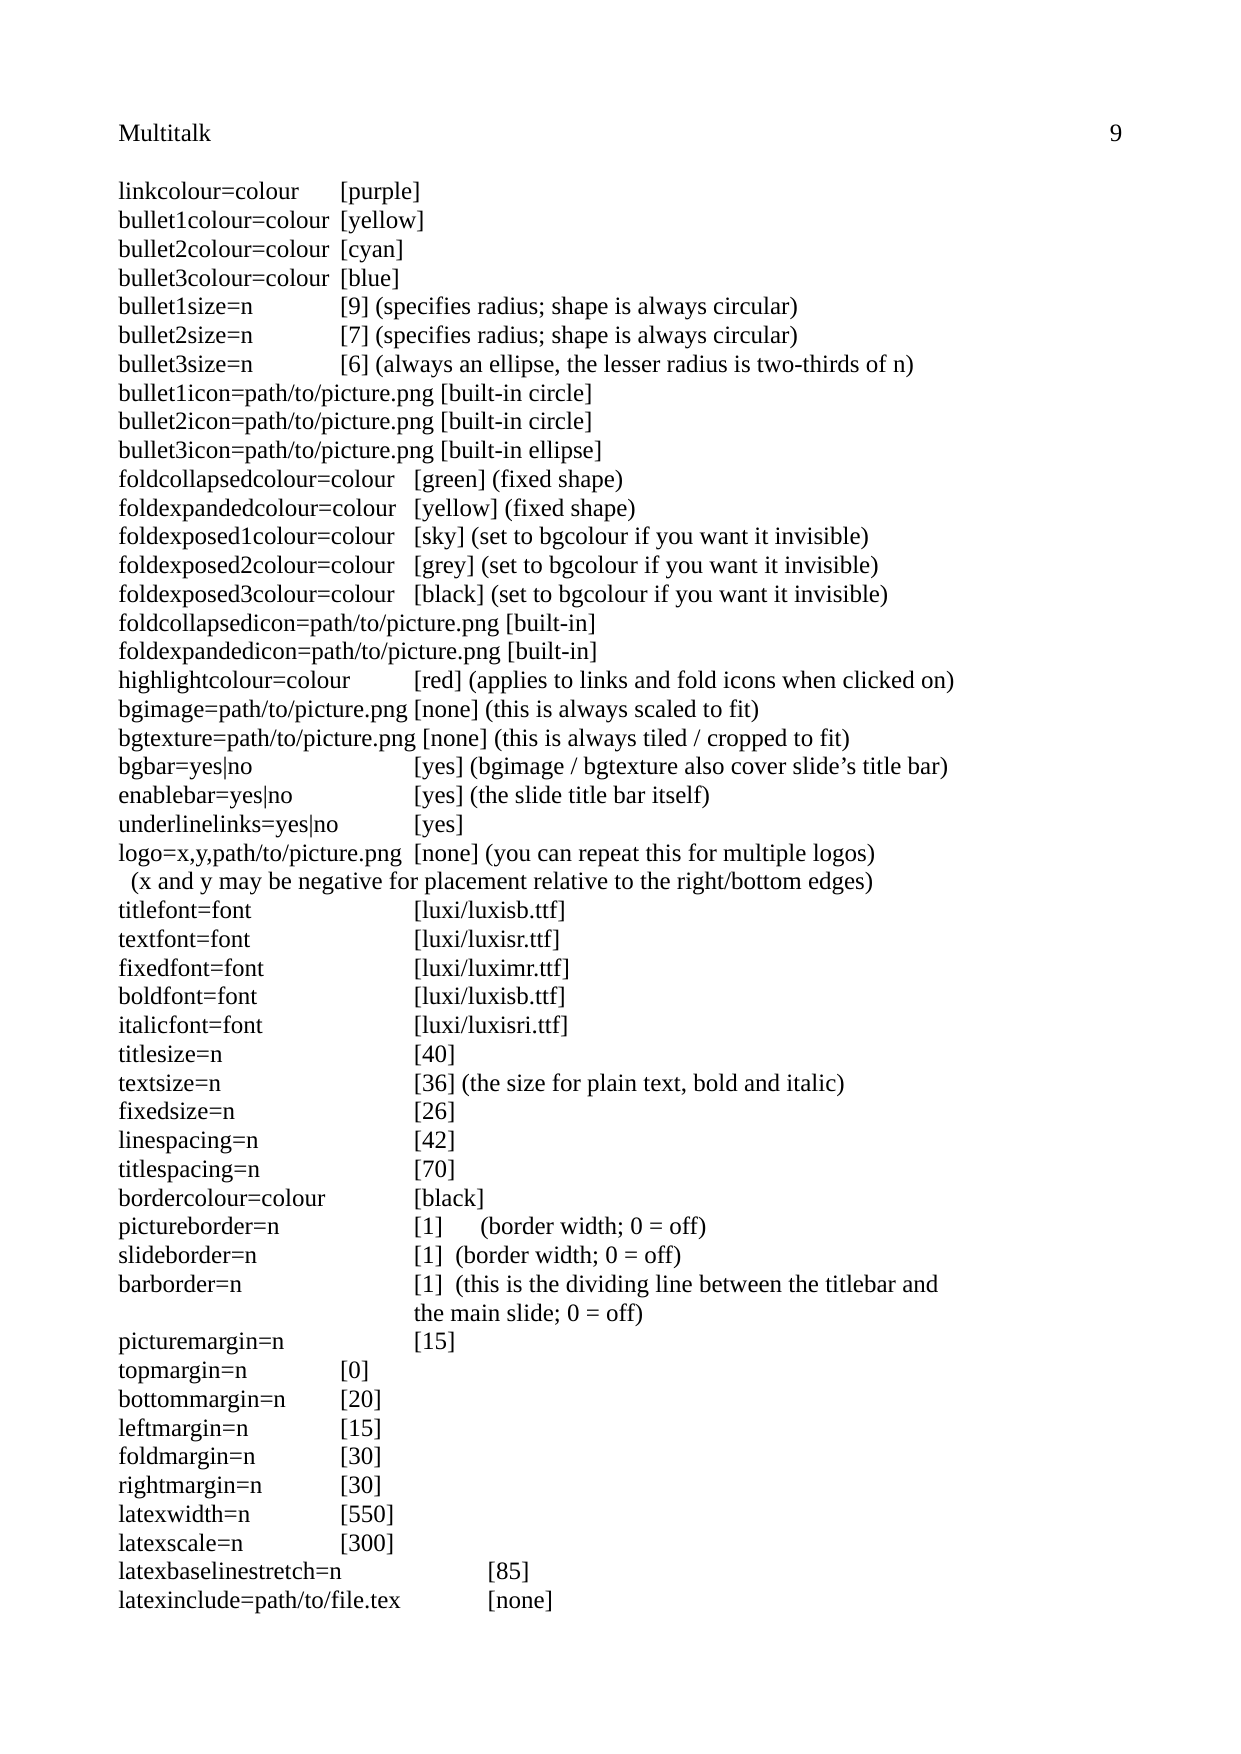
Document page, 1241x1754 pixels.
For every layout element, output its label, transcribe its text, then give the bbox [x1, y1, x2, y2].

text bullet1icon=path/to/picture.png [built-in circle] [118, 378, 1122, 406]
text bottommargin=n [20] [118, 1384, 1122, 1413]
text foldexposed2colour=colour [grey] (set to bgcolour if you want it invisible) [118, 550, 1122, 579]
text foldexposed3colour=colour [black] (set to bgcolour if you want it invisible) [118, 579, 1122, 608]
text boldfont=font [luxi/luxisb.ttf] [118, 981, 1122, 1010]
text bullet1size=n [9] (specifies radius; shape is always circular) [118, 291, 1122, 320]
text leftmargin=n [15] [118, 1413, 1122, 1441]
text slideborder=n [1] (border width; 0 = off) [118, 1240, 1122, 1269]
text bullet2icon=path/to/picture.png [built-in circle] [118, 406, 1122, 435]
text barborder=n [1] (this is the dividing line between the titlebar and [118, 1269, 1122, 1298]
text titlesize=n [40] [118, 1039, 1122, 1068]
text foldmargin=n [30] [118, 1441, 1122, 1470]
text italicfont=font [luxi/luxisri.ttf] [118, 1010, 1122, 1039]
text bullet2size=n [7] (specifies radius; shape is always circular) [118, 320, 1122, 349]
text fixedsize=n [26] [118, 1096, 1122, 1125]
text bgbar=yes|no [yes] (bgimage / bgtexture also cover slide’s title bar) [118, 751, 1122, 780]
text bullet3size=n [6] (always an ellipse, the lesser radius is two-thirds of n) [118, 349, 1122, 378]
text foldexpandedicon=path/to/picture.png [built-in] [118, 636, 1122, 665]
text bordercolour=colour [black] [118, 1183, 1122, 1211]
text pictureborder=n [1] (border width; 0 = off) [118, 1211, 1122, 1240]
text titlespacing=n [70] [118, 1154, 1122, 1183]
text bullet1colour=colour [yellow] [118, 205, 1122, 234]
text latexwidth=n [550] [118, 1499, 1122, 1528]
text textfont=font [luxi/luxisr.ttf] [118, 924, 1122, 953]
text logo=x,y,path/to/picture.png [none] (you can repeat this for multiple logos) [118, 838, 1122, 866]
text latexbaselinestretch=n [85] [118, 1556, 1122, 1585]
text foldcollapsedicon=path/to/picture.png [built-in] [118, 608, 1122, 636]
text linespacing=n [42] [118, 1125, 1122, 1154]
text foldexpandedcolour=colour [yellow] (fixed shape) [118, 493, 1122, 521]
text underlinelinks=yes|no [yes] [118, 809, 1122, 838]
text picturemargin=n [15] [118, 1326, 1122, 1355]
text topmargin=n [0] [118, 1355, 1122, 1384]
text latexinclude=path/to/file.tex [none] [118, 1585, 1122, 1614]
text foldcollapsedcolour=colour [green] (fixed shape) [118, 464, 1122, 493]
text bullet2colour=colour [cyan] [118, 234, 1122, 263]
text foldexposed1colour=colour [sky] (set to bgcolour if you want it invisible) [118, 521, 1122, 550]
text linkcolour=colour [purple] [118, 176, 1122, 205]
text bullet3icon=path/to/picture.png [built-in ellipse] [118, 435, 1122, 464]
text bgtexture=path/to/picture.png [none] (this is always tiled / cropped to fit) [118, 723, 1122, 751]
text highlightcolour=colour [red] (applies to links and fold icons when clicked on) [118, 665, 1122, 694]
text enablebar=yes|no [yes] (the slide title bar itself) [118, 780, 1122, 809]
text bullet3colour=colour [blue] [118, 263, 1122, 291]
text the main slide; 0 = off) [118, 1298, 1122, 1326]
text latexscale=n [300] [118, 1528, 1122, 1556]
text titlefont=font [luxi/luxisb.ttf] [118, 895, 1122, 924]
text fixedfont=font [luxi/luximr.ttf] [118, 953, 1122, 981]
text bgimage=path/to/picture.png [none] (this is always scaled to fit) [118, 694, 1122, 723]
text (x and y may be negative for placement relative to the right/bottom edges) [118, 866, 1122, 895]
text textsize=n [36] (the size for plain text, bold and italic) [118, 1068, 1122, 1096]
text rightmargin=n [30] [118, 1470, 1122, 1499]
